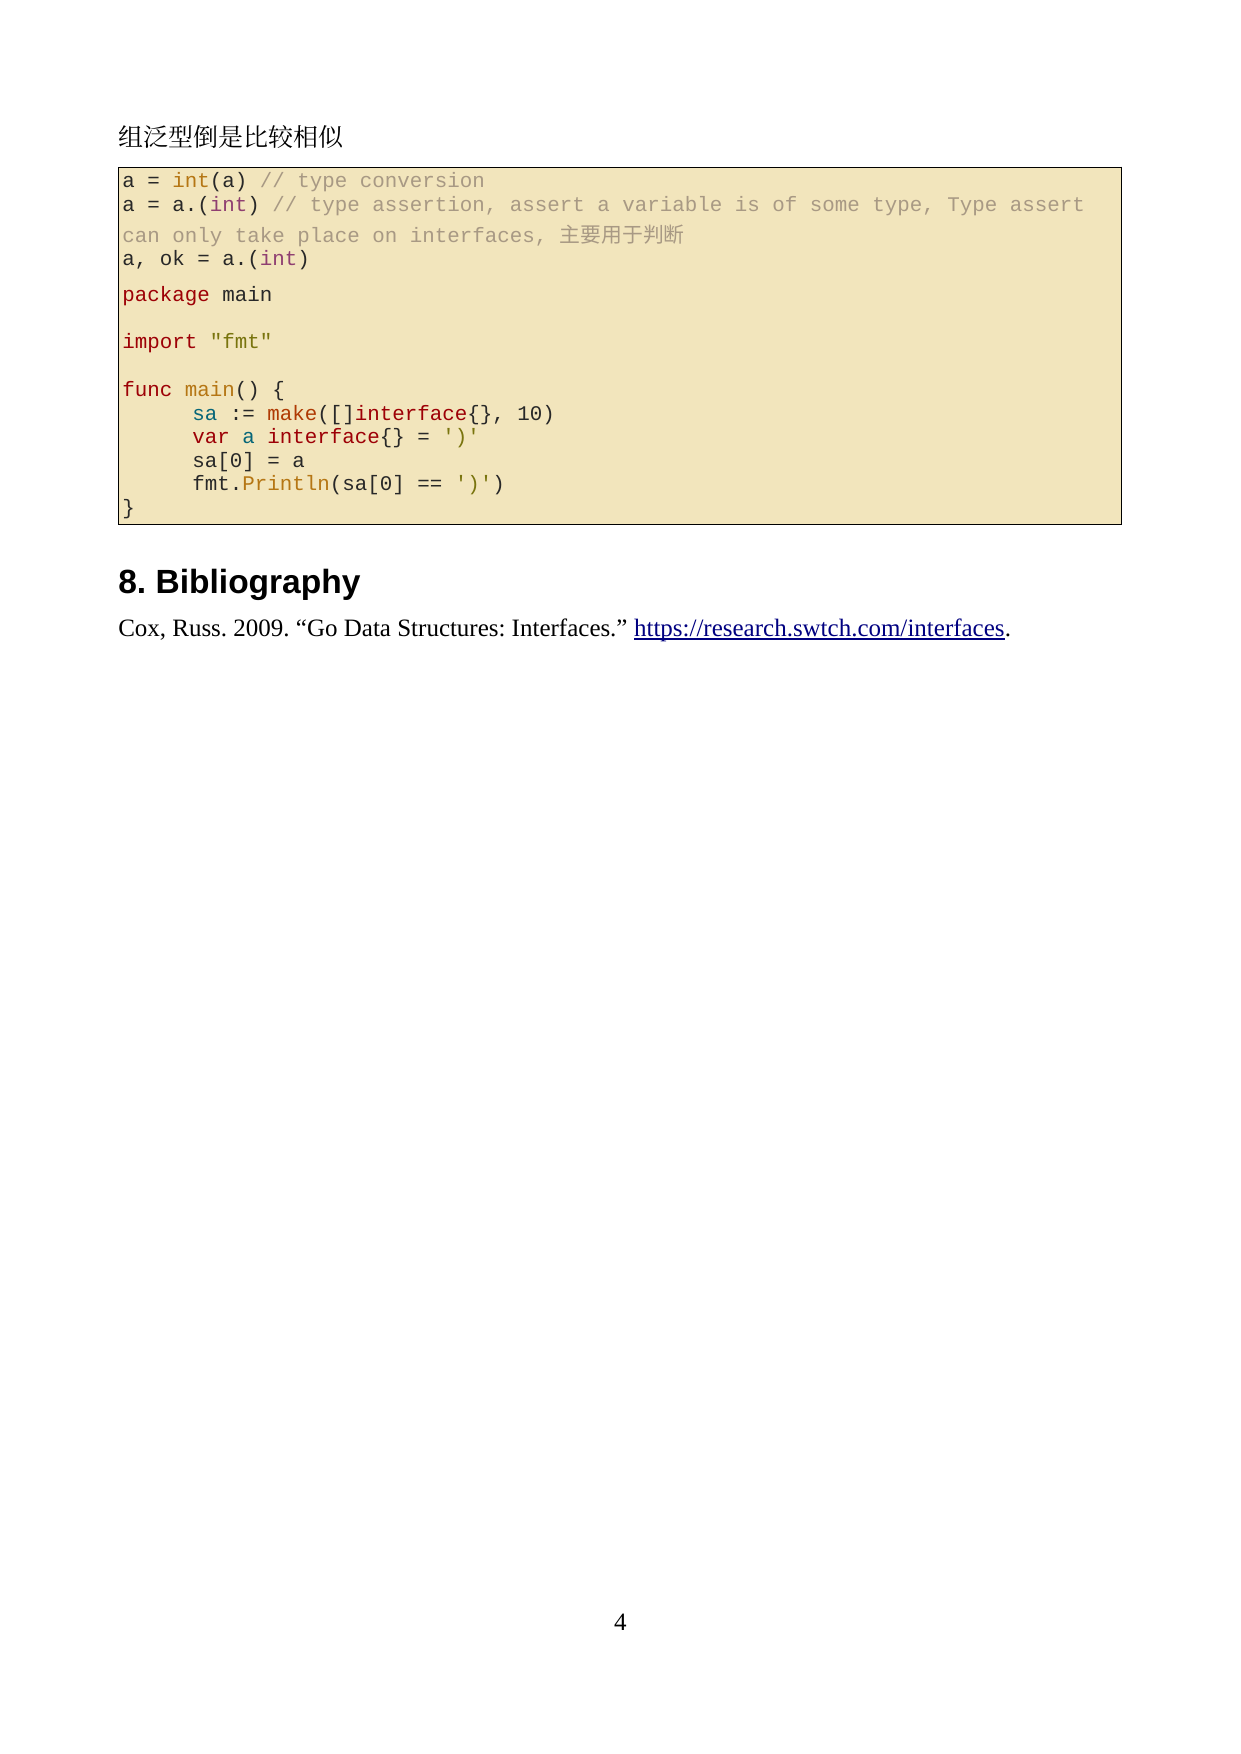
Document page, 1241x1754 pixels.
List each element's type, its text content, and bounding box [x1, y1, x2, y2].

text 组泛型倒是比较相似 [118, 118, 1122, 154]
text fmt.Println(sa[0] == ')') [119, 469, 1121, 493]
text package main [119, 280, 1121, 304]
text a = int(a) // type conversion [119, 168, 1121, 190]
text } [119, 493, 1121, 524]
text a, ok = a.(int) [119, 244, 1121, 272]
subtitle Bibliography [118, 562, 1122, 601]
text func main() { [119, 375, 1121, 398]
text var a interface{} = ')' [119, 422, 1121, 446]
text sa[0] = a [119, 446, 1121, 469]
text Cox, Russ. 2009. “Go Data Structures: Interfaces.” https://research.swtch.com/interfaces. [118, 613, 1122, 642]
text sa := make([]interface{}, 10) [119, 398, 1121, 422]
text import "fmt" [119, 328, 1121, 351]
text a = a.(int) // type assertion, assert a variable is of some type, Type assert can only take place on interfaces, 主要用于判断 [119, 190, 1121, 244]
